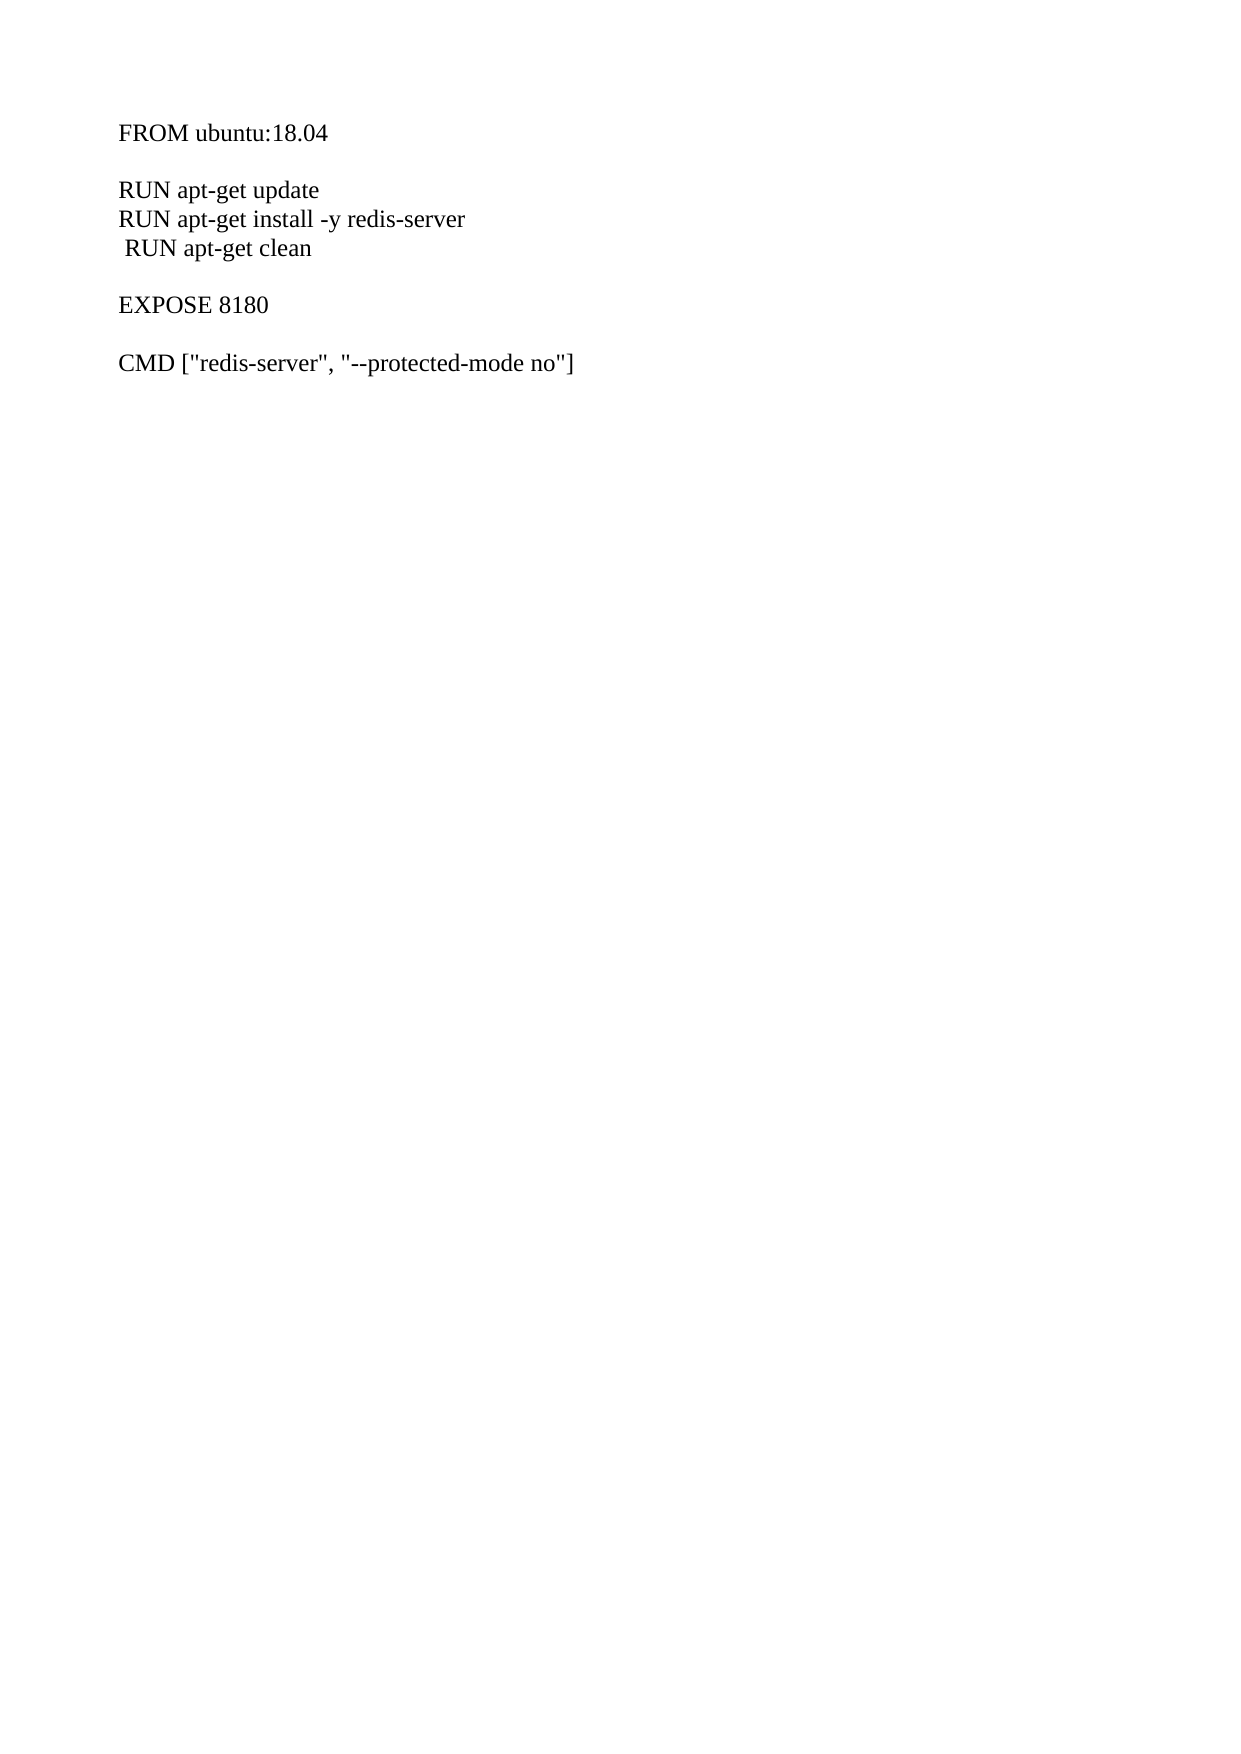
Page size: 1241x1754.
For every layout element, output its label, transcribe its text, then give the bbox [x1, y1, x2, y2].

text EXPOSE 8180 [118, 291, 1122, 319]
text RUN apt-get install -y redis-server [118, 204, 1122, 233]
text CMD ["redis-server", "--protected-mode no"] [118, 348, 1122, 377]
text RUN apt-get update [118, 176, 1122, 204]
text FROM ubuntu:18.04 [118, 118, 1122, 147]
text RUN apt-get clean [118, 233, 1122, 262]
